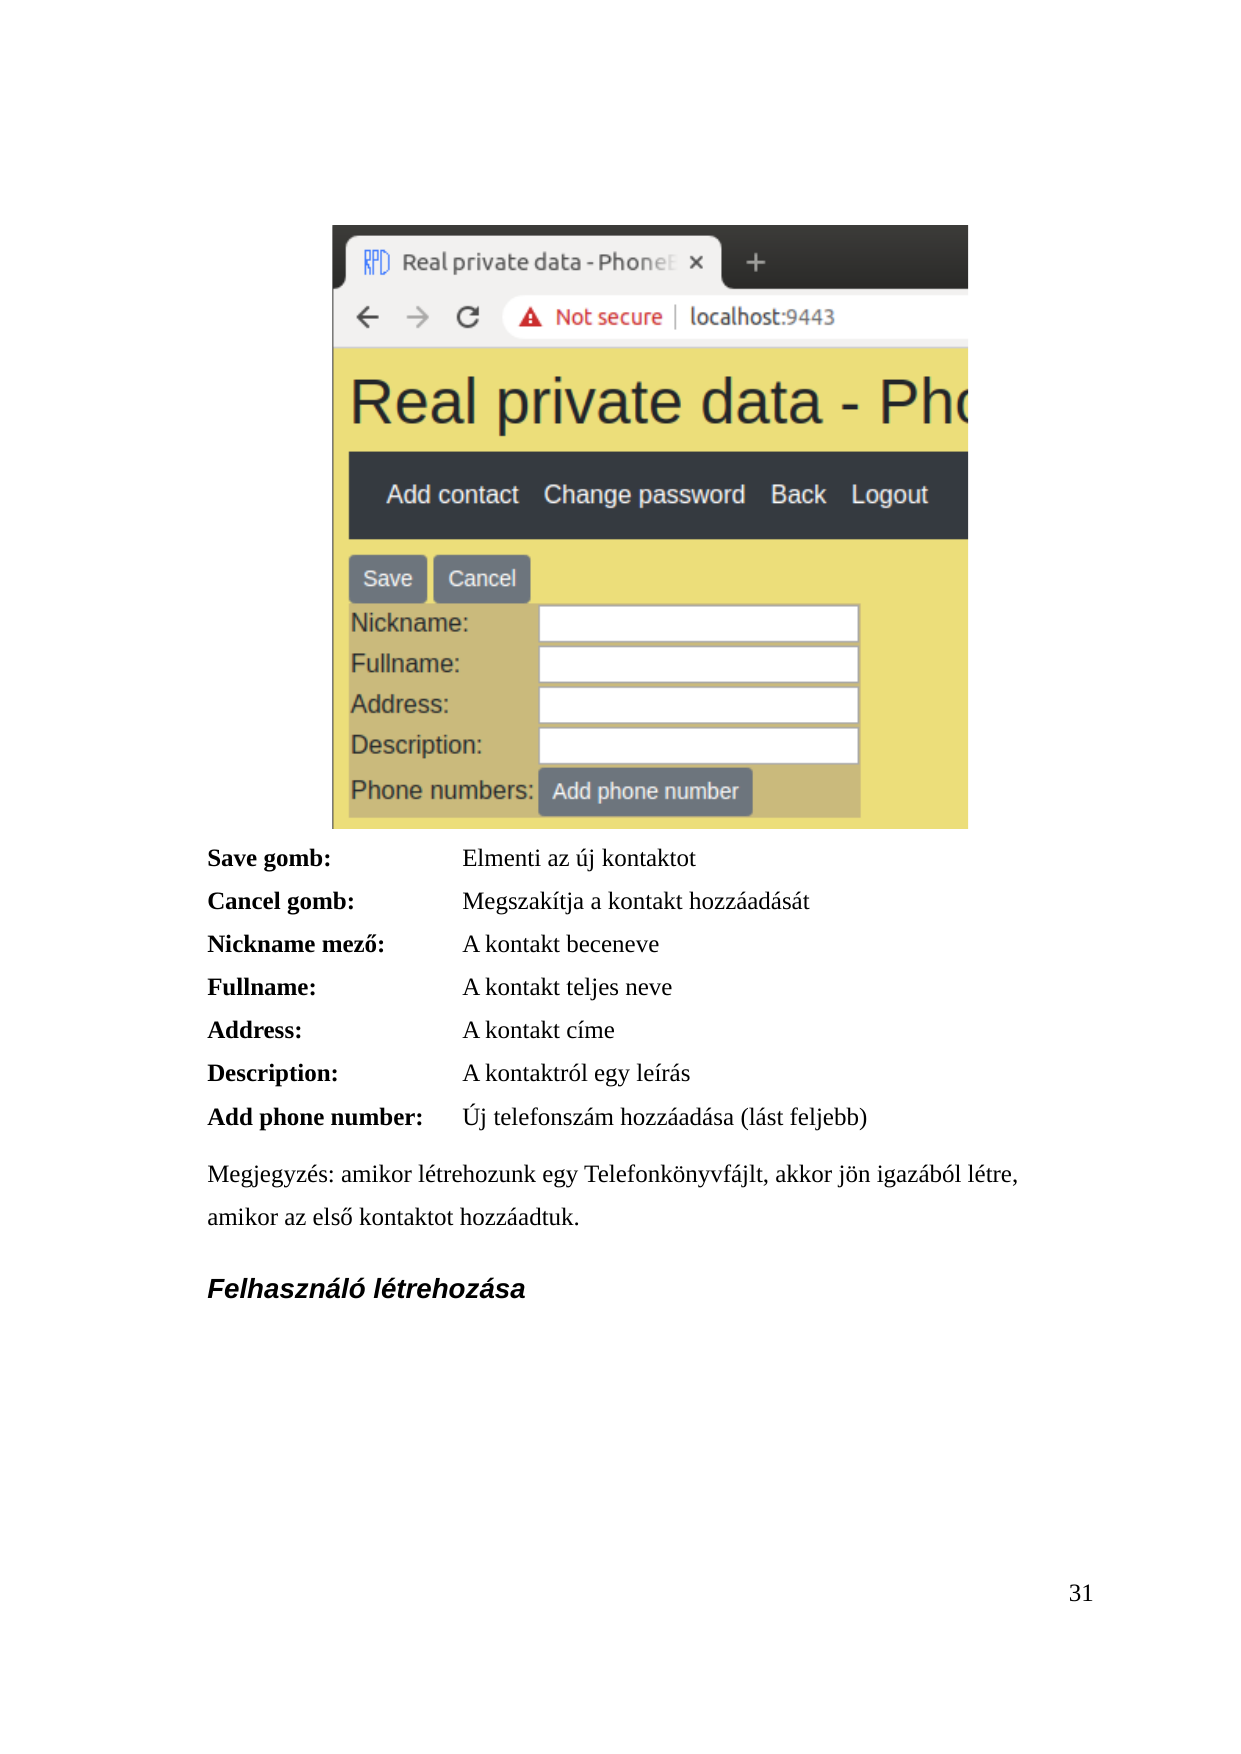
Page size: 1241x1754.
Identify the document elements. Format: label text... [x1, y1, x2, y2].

text Megjegyzés: amikor létrehozunk egy Telefonkönyvfájlt, akkor jön igazából létre, amikor az első kontaktot hozzáadtuk. [207, 1159, 1093, 1231]
text Save gomb: Elmenti az új kontaktot Cancel gomb: Megszakítja a kontakt hozzáadását Nickname mező: A kontakt beceneve Fullname: A kontakt teljes neve Address: A kontakt címe Description: A kontaktról egy leírás Add phone number: Új telefonszám hozzáadása (lást feljebb) [207, 225, 1093, 1130]
picture [332, 225, 969, 829]
subtitle Felhasználó létrehozása [207, 1273, 1093, 1304]
